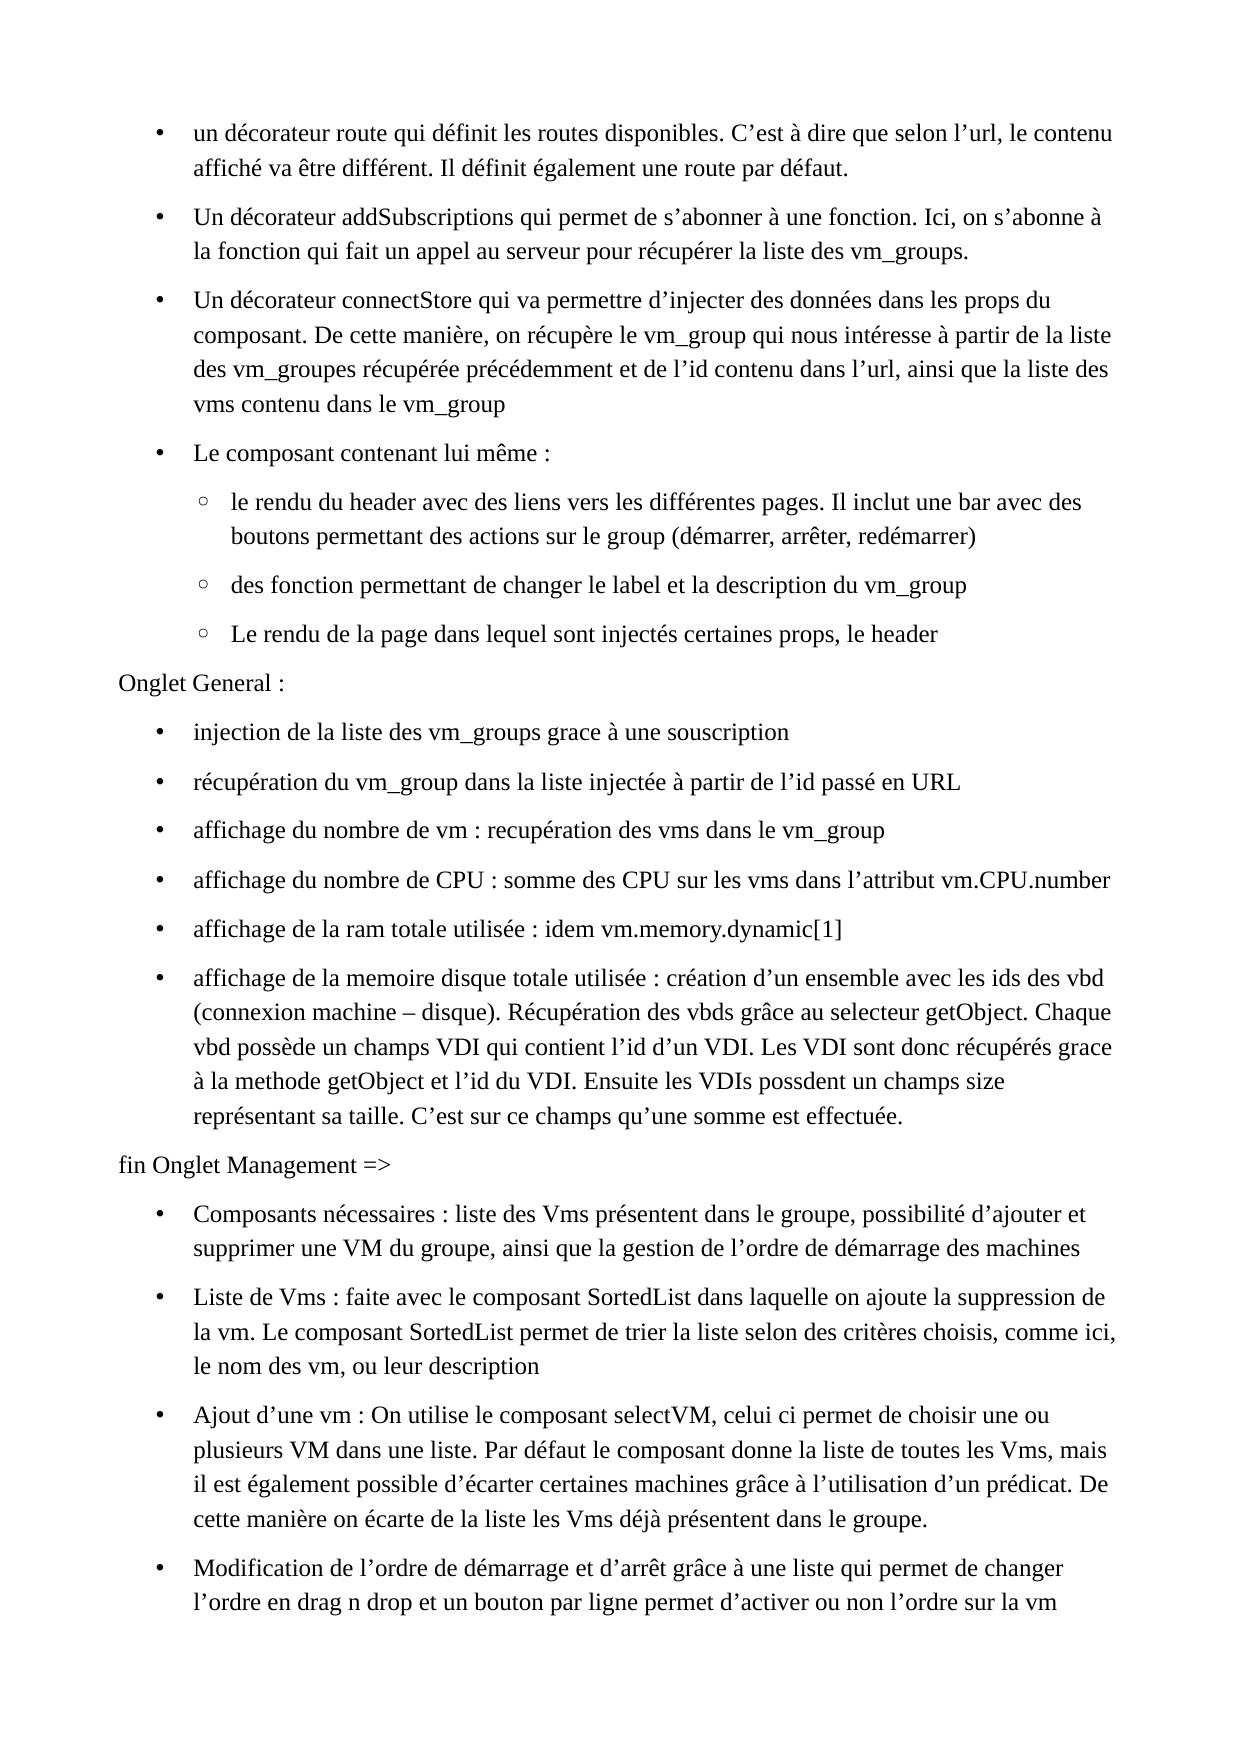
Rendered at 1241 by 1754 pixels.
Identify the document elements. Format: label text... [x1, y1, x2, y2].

list affichage du nombre de CPU : somme des CPU sur les vms dans l’attribut vm.CPU.number [156, 865, 1122, 893]
list récupération du vm_group dans la liste injectée à partir de l’id passé en URL [156, 767, 1122, 795]
list le rendu du header avec des liens vers les différentes pages. Il inclut une bar avec des boutons permettant des actions sur le group (démarrer, arrêter, redémarrer) [193, 487, 1122, 550]
list affichage de la memoire disque totale utilisée : création d’un ensemble avec les ids des vbd (connexion machine – disque). Récupération des vbds grâce au selecteur getObject. Chaque vbd possède un champs VDI qui contient l’id d’un VDI. Les VDI sont donc récupérés grace à la methode getObject et l’id du VDI. Ensuite les VDIs possdent un champs size représentant sa taille. C’est sur ce champs qu’une somme est effectuée. [156, 963, 1122, 1129]
list Le rendu de la page dans lequel sont injectés certaines props, le header [193, 619, 1122, 648]
list Liste de Vms : faite avec le composant SortedList dans laquelle on ajoute la suppression de la vm. Le composant SortedList permet de trier la liste selon des critères choisis, comme ici, le nom des vm, ou leur description [156, 1282, 1122, 1380]
list injection de la liste des vm_groups grace à une souscription [156, 717, 1122, 746]
list affichage de la ram totale utilisée : idem vm.memory.dynamic[1] [156, 914, 1122, 942]
list Ajout d’une vm : On utilise le composant selectVM, celui ci permet de choisir une ou plusieurs VM dans une liste. Par défaut le composant donne la liste de toutes les Vms, mais il est également possible d’écarter certaines machines grâce à l’utilisation d’un prédicat. De cette manière on écarte de la liste les Vms déjà présentent dans le groupe. [156, 1400, 1122, 1533]
list un décorateur route qui définit les routes disponibles. C’est à dire que selon l’url, le contenu affiché va être différent. Il définit également une route par défaut. [156, 118, 1122, 181]
list Un décorateur addSubscriptions qui permet de s’abonner à une fonction. Ici, on s’abonne à la fonction qui fait un appel au serveur pour récupérer la liste des vm_groups. [156, 202, 1122, 265]
list affichage du nombre de vm : recupération des vms dans le vm_group [156, 816, 1122, 844]
list Un décorateur connectStore qui va permettre d’injecter des données dans les props du composant. De cette manière, on récupère le vm_group qui nous intéresse à partir de la liste des vm_groupes récupérée précédemment et de l’id contenu dans l’url, ainsi que la liste des vms contenu dans le vm_group [156, 285, 1122, 417]
text fin Onglet Management => [118, 1150, 1122, 1178]
list Composants nécessaires : liste des Vms présentent dans le groupe, possibilité d’ajouter et supprimer une VM du groupe, ainsi que la gestion de l’ordre de démarrage des machines [156, 1199, 1122, 1262]
text Onglet General : [118, 668, 1122, 697]
list Modification de l’ordre de démarrage et d’arrêt grâce à une liste qui permet de changer l’ordre en drag n drop et un bouton par ligne permet d’activer ou non l’ordre sur la vm [156, 1553, 1122, 1616]
list des fonction permettant de changer le label et la description du vm_group [193, 570, 1122, 599]
list Le composant contenant lui même : [156, 438, 1122, 466]
